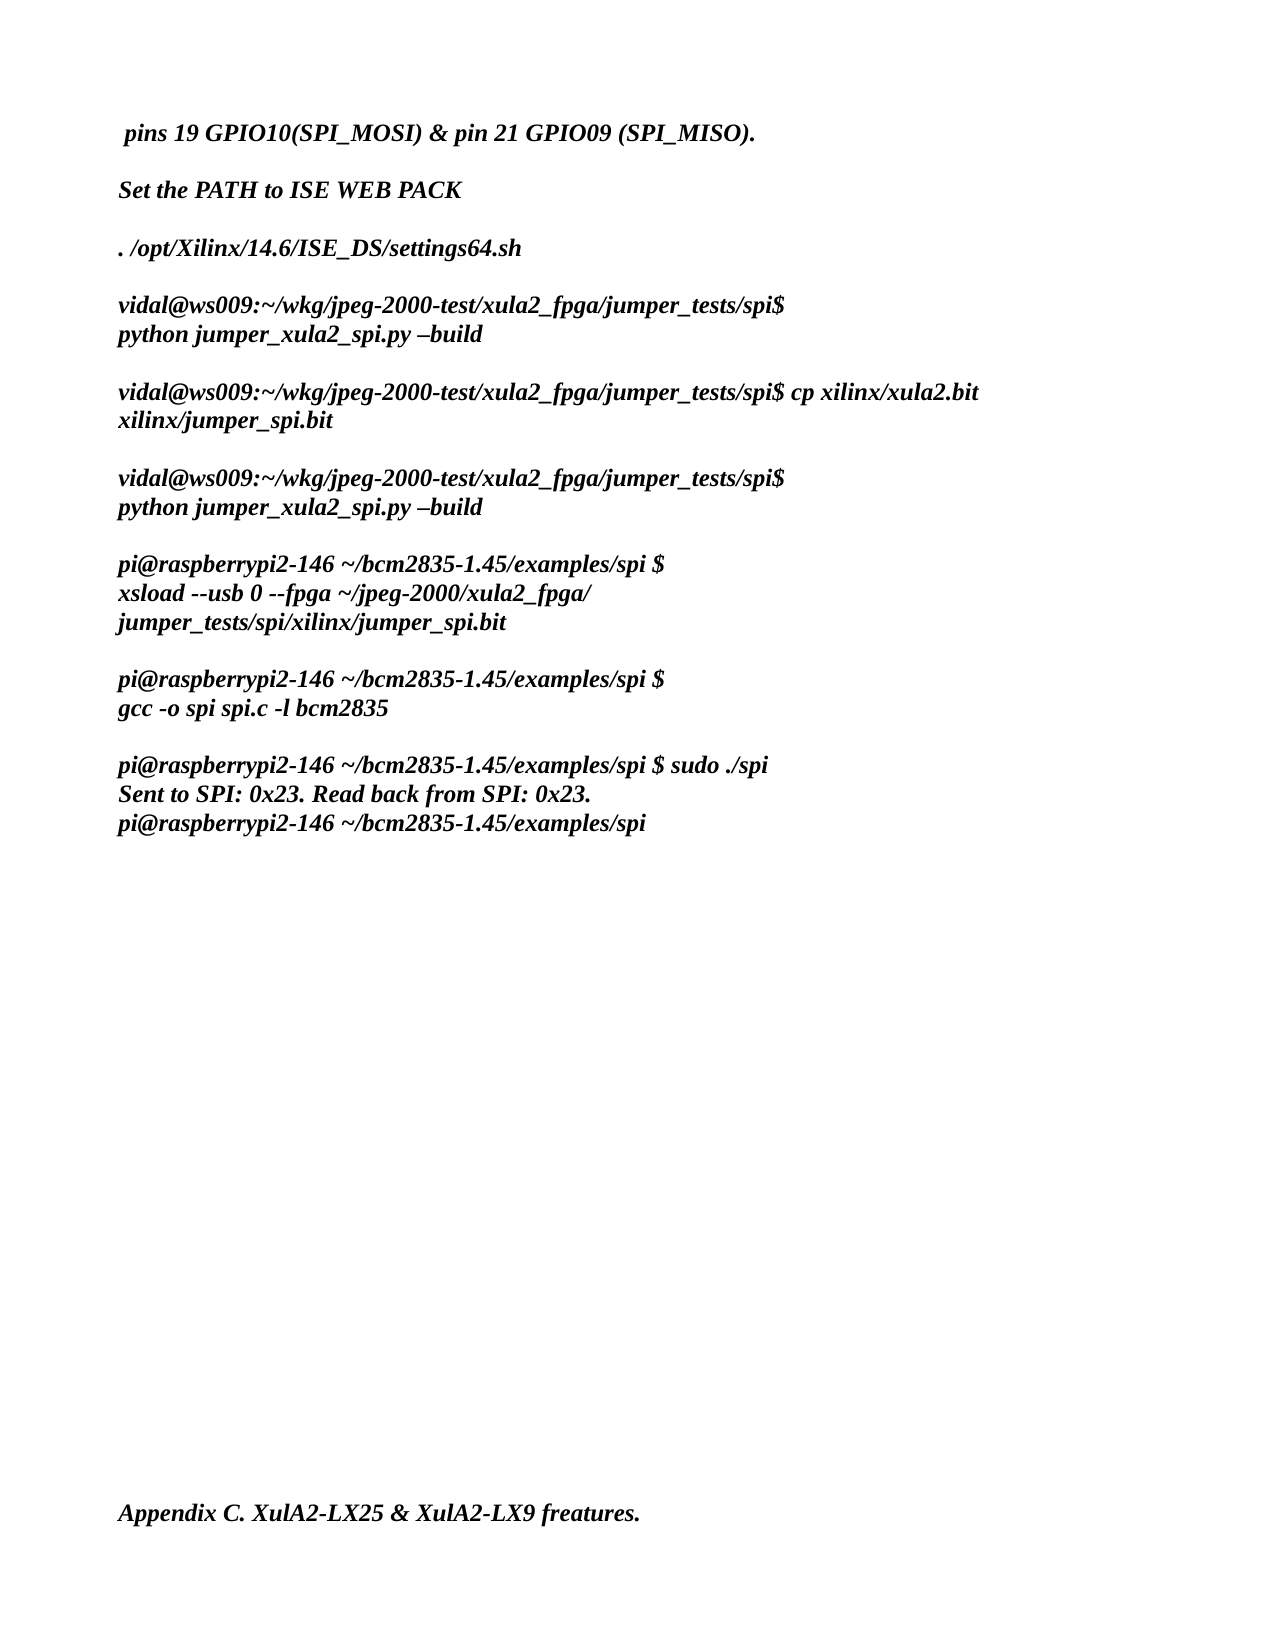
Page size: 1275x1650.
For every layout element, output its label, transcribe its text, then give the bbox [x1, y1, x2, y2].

text xsload --usb 0 --fpga ~/jpeg-2000/xula2_fpga/ [118, 578, 1157, 607]
text vidal@ws009:~/wkg/jpeg-2000-test/xula2_fpga/jumper_tests/spi$ [118, 463, 1157, 492]
text pi@raspberrypi2-146 ~/bcm2835-1.45/examples/spi $ [118, 664, 1157, 693]
text Set the PATH to ISE WEB PACK [118, 176, 1157, 204]
text python jumper_xula2_spi.py –build [118, 319, 1157, 348]
text pins 19 GPIO10(SPI_MOSI) & pin 21 GPIO09 (SPI_MISO). [118, 118, 1157, 147]
text gcc -o spi spi.c -l bcm2835 [118, 693, 1157, 722]
text pi@raspberrypi2-146 ~/bcm2835-1.45/examples/spi $ [118, 549, 1157, 578]
text vidal@ws009:~/wkg/jpeg-2000-test/xula2_fpga/jumper_tests/spi$ cp xilinx/xula2.bit xilinx/jumper_spi.bit [118, 377, 1157, 434]
text jumper_tests/spi/xilinx/jumper_spi.bit [118, 607, 1157, 636]
text . /opt/Xilinx/14.6/ISE_DS/settings64.sh [118, 233, 1157, 262]
text Appendix C. XulA2-LX25 & XulA2-LX9 freatures. [118, 1498, 1157, 1527]
text python jumper_xula2_spi.py –build [118, 492, 1157, 521]
text vidal@ws009:~/wkg/jpeg-2000-test/xula2_fpga/jumper_tests/spi$ [118, 291, 1157, 319]
text pi@raspberrypi2-146 ~/bcm2835-1.45/examples/spi [118, 808, 1157, 837]
text pi@raspberrypi2-146 ~/bcm2835-1.45/examples/spi $ sudo ./spi [118, 751, 1157, 779]
text Sent to SPI: 0x23. Read back from SPI: 0x23. [118, 779, 1157, 808]
